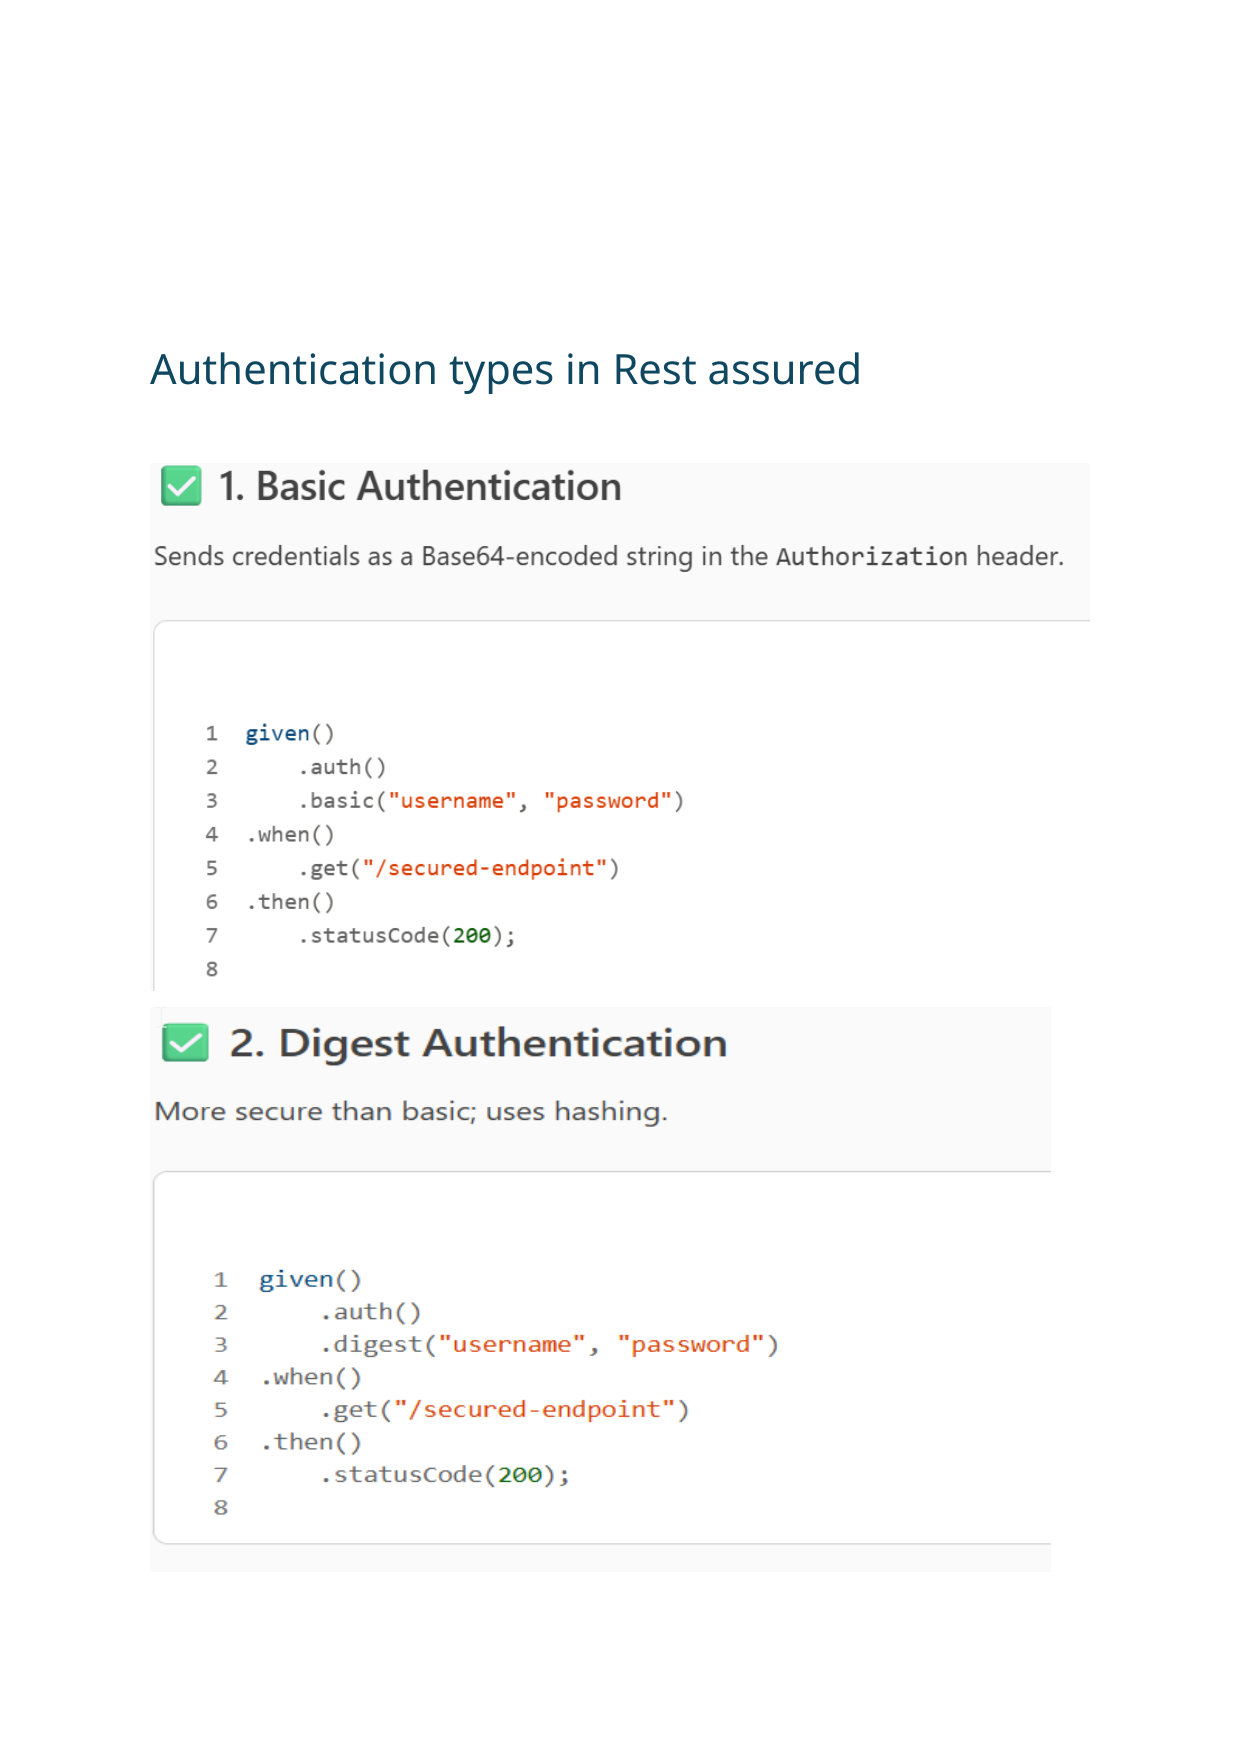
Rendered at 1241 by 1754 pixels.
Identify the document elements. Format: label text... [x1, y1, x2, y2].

subtitle Authentication types in Rest assured [150, 340, 1090, 396]
